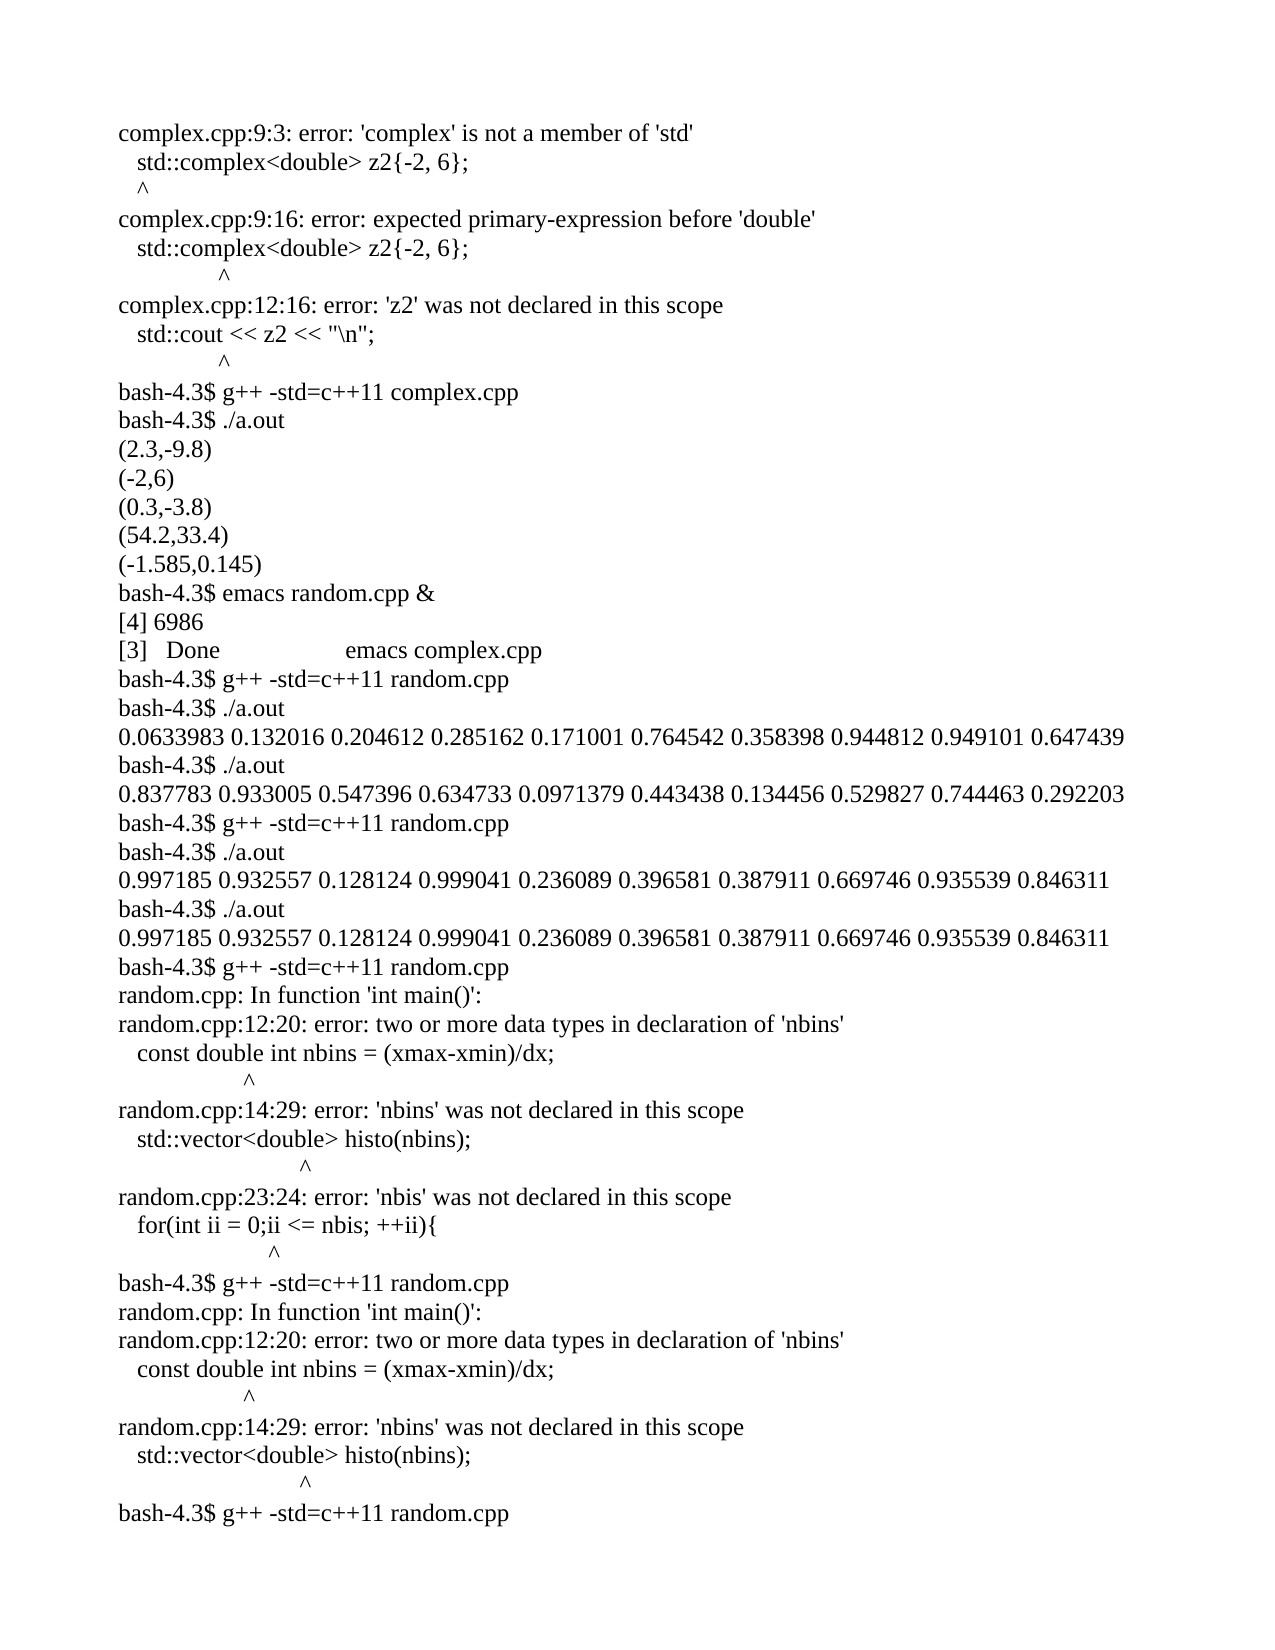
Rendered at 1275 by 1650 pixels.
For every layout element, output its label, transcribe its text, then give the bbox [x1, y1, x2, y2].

text (2.3,-9.8) [118, 434, 1157, 463]
text bash-4.3$ g++ -std=c++11 random.cpp [118, 952, 1157, 981]
text (0.3,-3.8) [118, 492, 1157, 521]
text random.cpp: In function 'int main()': [118, 981, 1157, 1009]
text bash-4.3$ ./a.out [118, 693, 1157, 722]
text (-1.585,0.145) [118, 549, 1157, 578]
text [4] 6986 [118, 607, 1157, 636]
text ^ [118, 1469, 1157, 1498]
text bash-4.3$ g++ -std=c++11 complex.cpp [118, 377, 1157, 406]
text random.cpp:12:20: error: two or more data types in declaration of 'nbins' [118, 1009, 1157, 1038]
text random.cpp:14:29: error: 'nbins' was not declared in this scope [118, 1412, 1157, 1441]
text bash-4.3$ g++ -std=c++11 random.cpp [118, 1498, 1157, 1527]
text 0.837783 0.933005 0.547396 0.634733 0.0971379 0.443438 0.134456 0.529827 0.744463 0.292203 [118, 779, 1157, 808]
text bash-4.3$ ./a.out [118, 837, 1157, 866]
text bash-4.3$ ./a.out [118, 894, 1157, 923]
text const double int nbins = (xmax-xmin)/dx; [118, 1354, 1157, 1383]
text ^ [118, 176, 1157, 204]
text std::complex<double> z2{-2, 6}; [118, 147, 1157, 176]
text const double int nbins = (xmax-xmin)/dx; [118, 1038, 1157, 1067]
text bash-4.3$ g++ -std=c++11 random.cpp [118, 1268, 1157, 1297]
text ^ [118, 1067, 1157, 1096]
text ^ [118, 1383, 1157, 1412]
text complex.cpp:12:16: error: 'z2' was not declared in this scope [118, 291, 1157, 319]
text std::cout << z2 << "\n"; [118, 319, 1157, 348]
text ^ [118, 262, 1157, 291]
text std::complex<double> z2{-2, 6}; [118, 233, 1157, 262]
text complex.cpp:9:3: error: 'complex' is not a member of 'std' [118, 118, 1157, 147]
text bash-4.3$ emacs random.cpp & [118, 578, 1157, 607]
text random.cpp:14:29: error: 'nbins' was not declared in this scope [118, 1096, 1157, 1124]
text std::vector<double> histo(nbins); [118, 1441, 1157, 1469]
text bash-4.3$ g++ -std=c++11 random.cpp [118, 664, 1157, 693]
text 0.997185 0.932557 0.128124 0.999041 0.236089 0.396581 0.387911 0.669746 0.935539 0.846311 [118, 923, 1157, 952]
text ^ [118, 348, 1157, 377]
text random.cpp:23:24: error: 'nbis' was not declared in this scope [118, 1182, 1157, 1211]
text 0.0633983 0.132016 0.204612 0.285162 0.171001 0.764542 0.358398 0.944812 0.949101 0.647439 [118, 722, 1157, 751]
text for(int ii = 0;ii <= nbis; ++ii){ [118, 1211, 1157, 1239]
text bash-4.3$ ./a.out [118, 406, 1157, 434]
text bash-4.3$ g++ -std=c++11 random.cpp [118, 808, 1157, 837]
text (54.2,33.4) [118, 521, 1157, 549]
text bash-4.3$ ./a.out [118, 751, 1157, 779]
text ^ [118, 1239, 1157, 1268]
text complex.cpp:9:16: error: expected primary-expression before 'double' [118, 204, 1157, 233]
text std::vector<double> histo(nbins); [118, 1124, 1157, 1153]
text random.cpp:12:20: error: two or more data types in declaration of 'nbins' [118, 1326, 1157, 1354]
text (-2,6) [118, 463, 1157, 492]
text ^ [118, 1153, 1157, 1182]
text random.cpp: In function 'int main()': [118, 1297, 1157, 1326]
text 0.997185 0.932557 0.128124 0.999041 0.236089 0.396581 0.387911 0.669746 0.935539 0.846311 [118, 866, 1157, 894]
text [3] Done emacs complex.cpp [118, 636, 1157, 664]
